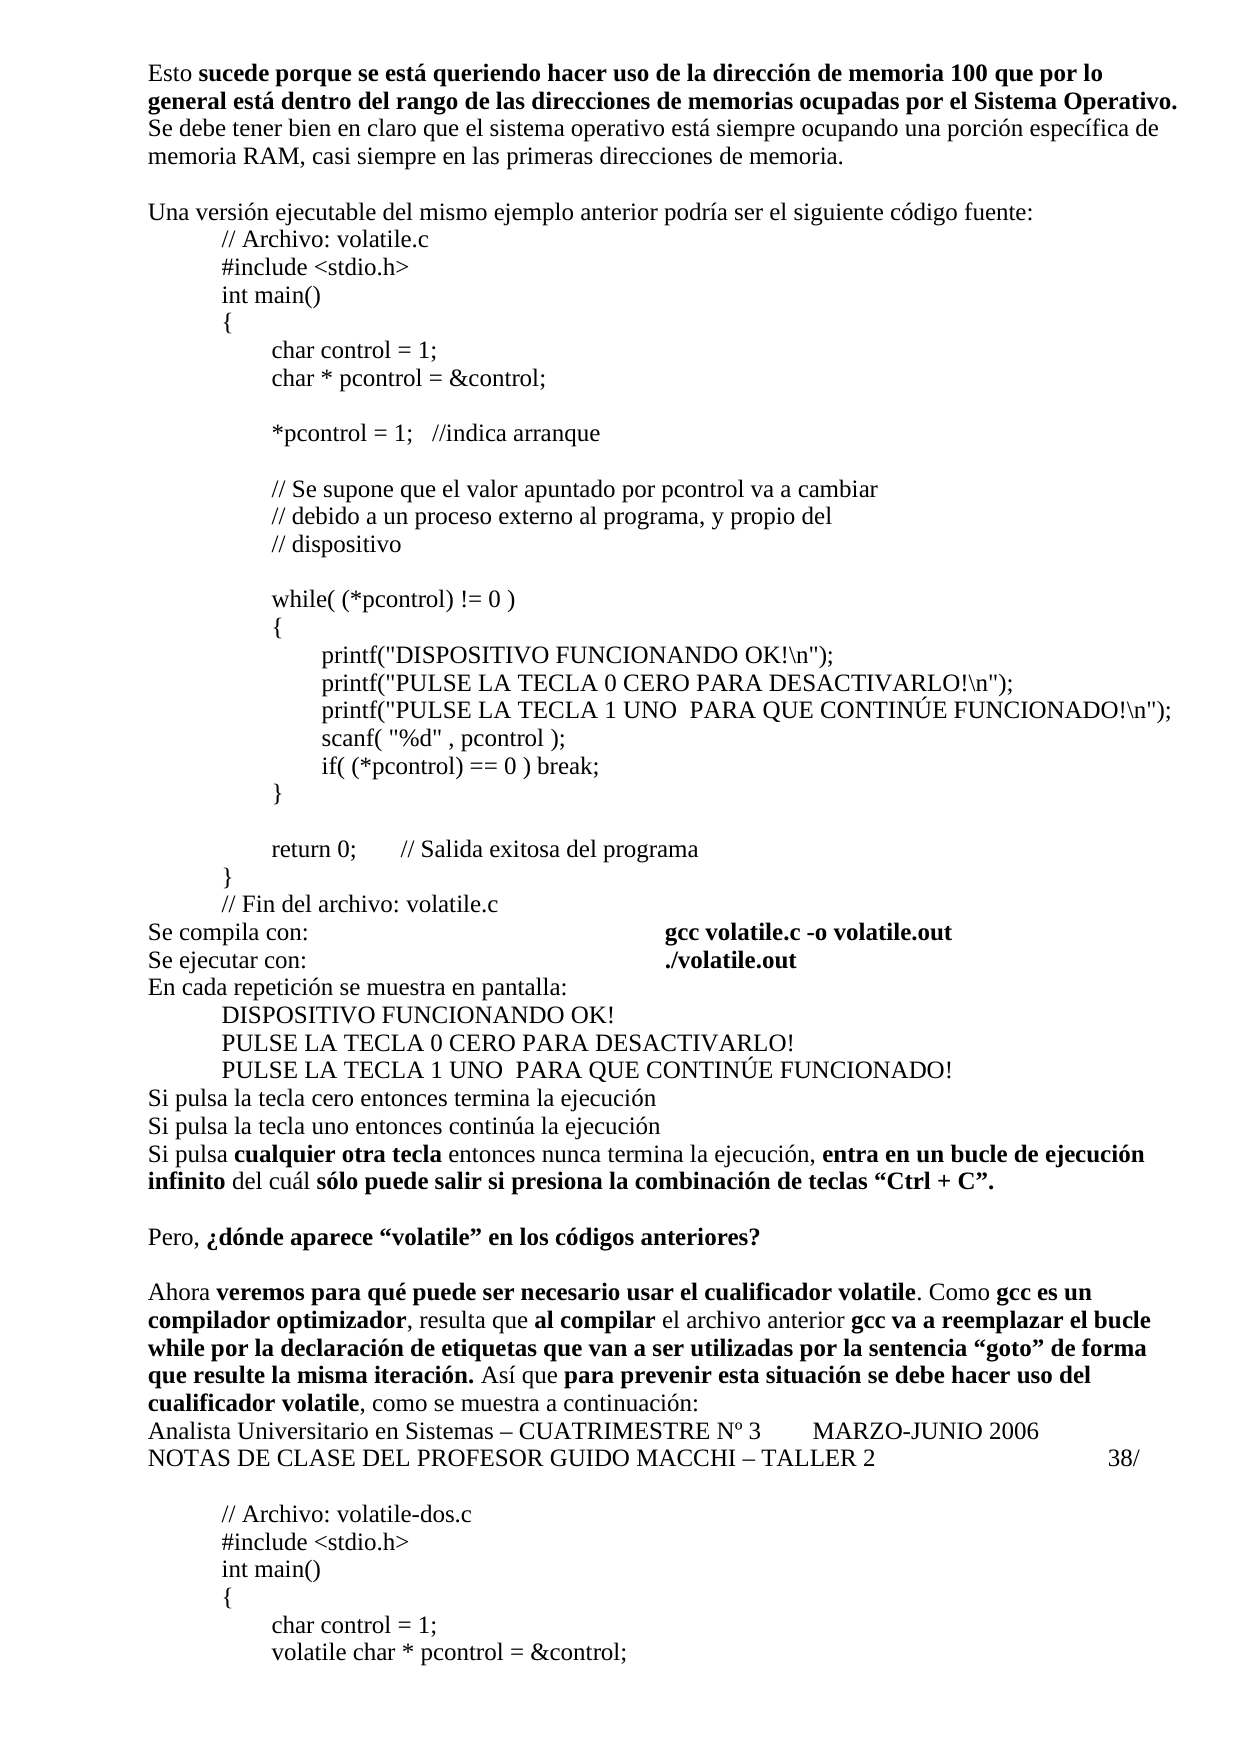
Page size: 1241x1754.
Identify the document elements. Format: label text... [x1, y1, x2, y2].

text { [148, 308, 1181, 336]
text Una versión ejecutable del mismo ejemplo anterior podría ser el siguiente código fuente: [148, 198, 1181, 225]
text { [148, 1583, 1181, 1611]
text } [148, 863, 1181, 890]
text char * pcontrol = &control; [148, 364, 1181, 392]
text #include <stdio.h> [148, 253, 1181, 281]
text // Fin del archivo: volatile.c [148, 890, 1181, 918]
text // Archivo: volatile.c [148, 225, 1181, 253]
text PULSE LA TECLA 0 CERO PARA DESACTIVARLO! [148, 1029, 1181, 1057]
text volatile char * pcontrol = &control; [148, 1638, 1181, 1666]
text printf("DISPOSITIVO FUNCIONANDO OK!\n"); [148, 641, 1181, 669]
text if( (*pcontrol) == 0 ) break; [148, 752, 1181, 779]
text En cada repetición se muestra en pantalla: [148, 973, 1181, 1001]
text scanf( "%d" , pcontrol ); [148, 724, 1181, 752]
text Se compila con: gcc volatile.c -o volatile.out [148, 918, 1181, 946]
text } [148, 779, 1181, 807]
text Se ejecutar con: ./volatile.out [148, 946, 1181, 973]
text return 0; // Salida exitosa del programa [148, 835, 1181, 863]
text int main() [148, 1555, 1181, 1583]
text // Archivo: volatile-dos.c [148, 1500, 1181, 1528]
text Ahora veremos para qué puede ser necesario usar el cualificador volatile. Como gcc es un compilador optimizador, resulta que al compilar el archivo anterior gcc va a reemplazar el bucle while por la declaración de etiquetas que van a ser utilizadas por la sentencia “goto” de forma que resulte la misma iteración. Así que para prevenir esta situación se debe hacer uso del cualificador volatile, como se muestra a continuación: [148, 1278, 1181, 1417]
text char control = 1; [148, 336, 1181, 364]
text int main() [148, 281, 1181, 308]
text { [148, 613, 1181, 641]
text while( (*pcontrol) != 0 ) [148, 586, 1181, 613]
text char control = 1; [148, 1611, 1181, 1638]
text #include <stdio.h> [148, 1528, 1181, 1555]
text NOTAS DE CLASE DEL PROFESOR GUIDO MACCHI – TALLER 2 38/ [148, 1444, 1181, 1472]
text Se debe tener bien en claro que el sistema operativo está siempre ocupando una porción específica de memoria RAM, casi siempre en las primeras direcciones de memoria. [148, 114, 1181, 170]
text *pcontrol = 1; //indica arranque [148, 419, 1181, 447]
text Si pulsa la tecla cero entonces termina la ejecución [148, 1084, 1181, 1112]
text Si pulsa cualquier otra tecla entonces nunca termina la ejecución, entra en un bucle de ejecución infinito del cuál sólo puede salir si presiona la combinación de teclas “Ctrl + C”. [148, 1140, 1181, 1195]
text printf("PULSE LA TECLA 0 CERO PARA DESACTIVARLO!\n"); [148, 669, 1181, 696]
text Pero, ¿dónde aparece “volatile” en los códigos anteriores? [148, 1223, 1181, 1251]
text printf("PULSE LA TECLA 1 UNO PARA QUE CONTINÚE FUNCIONADO!\n"); [148, 696, 1181, 724]
text // Se supone que el valor apuntado por pcontrol va a cambiar [148, 475, 1181, 502]
text Analista Universitario en Sistemas – CUATRIMESTRE Nº 3 MARZO-JUNIO 2006 [148, 1417, 1181, 1444]
text DISPOSITIVO FUNCIONANDO OK! [148, 1001, 1181, 1029]
text Esto sucede porque se está queriendo hacer uso de la dirección de memoria 100 que por lo general está dentro del rango de las direcciones de memorias ocupadas por el Sistema Operativo. [148, 59, 1181, 114]
text PULSE LA TECLA 1 UNO PARA QUE CONTINÚE FUNCIONADO! [148, 1057, 1181, 1084]
text // debido a un proceso externo al programa, y propio del [148, 502, 1181, 530]
text Si pulsa la tecla uno entonces continúa la ejecución [148, 1112, 1181, 1140]
text // dispositivo [148, 530, 1181, 558]
